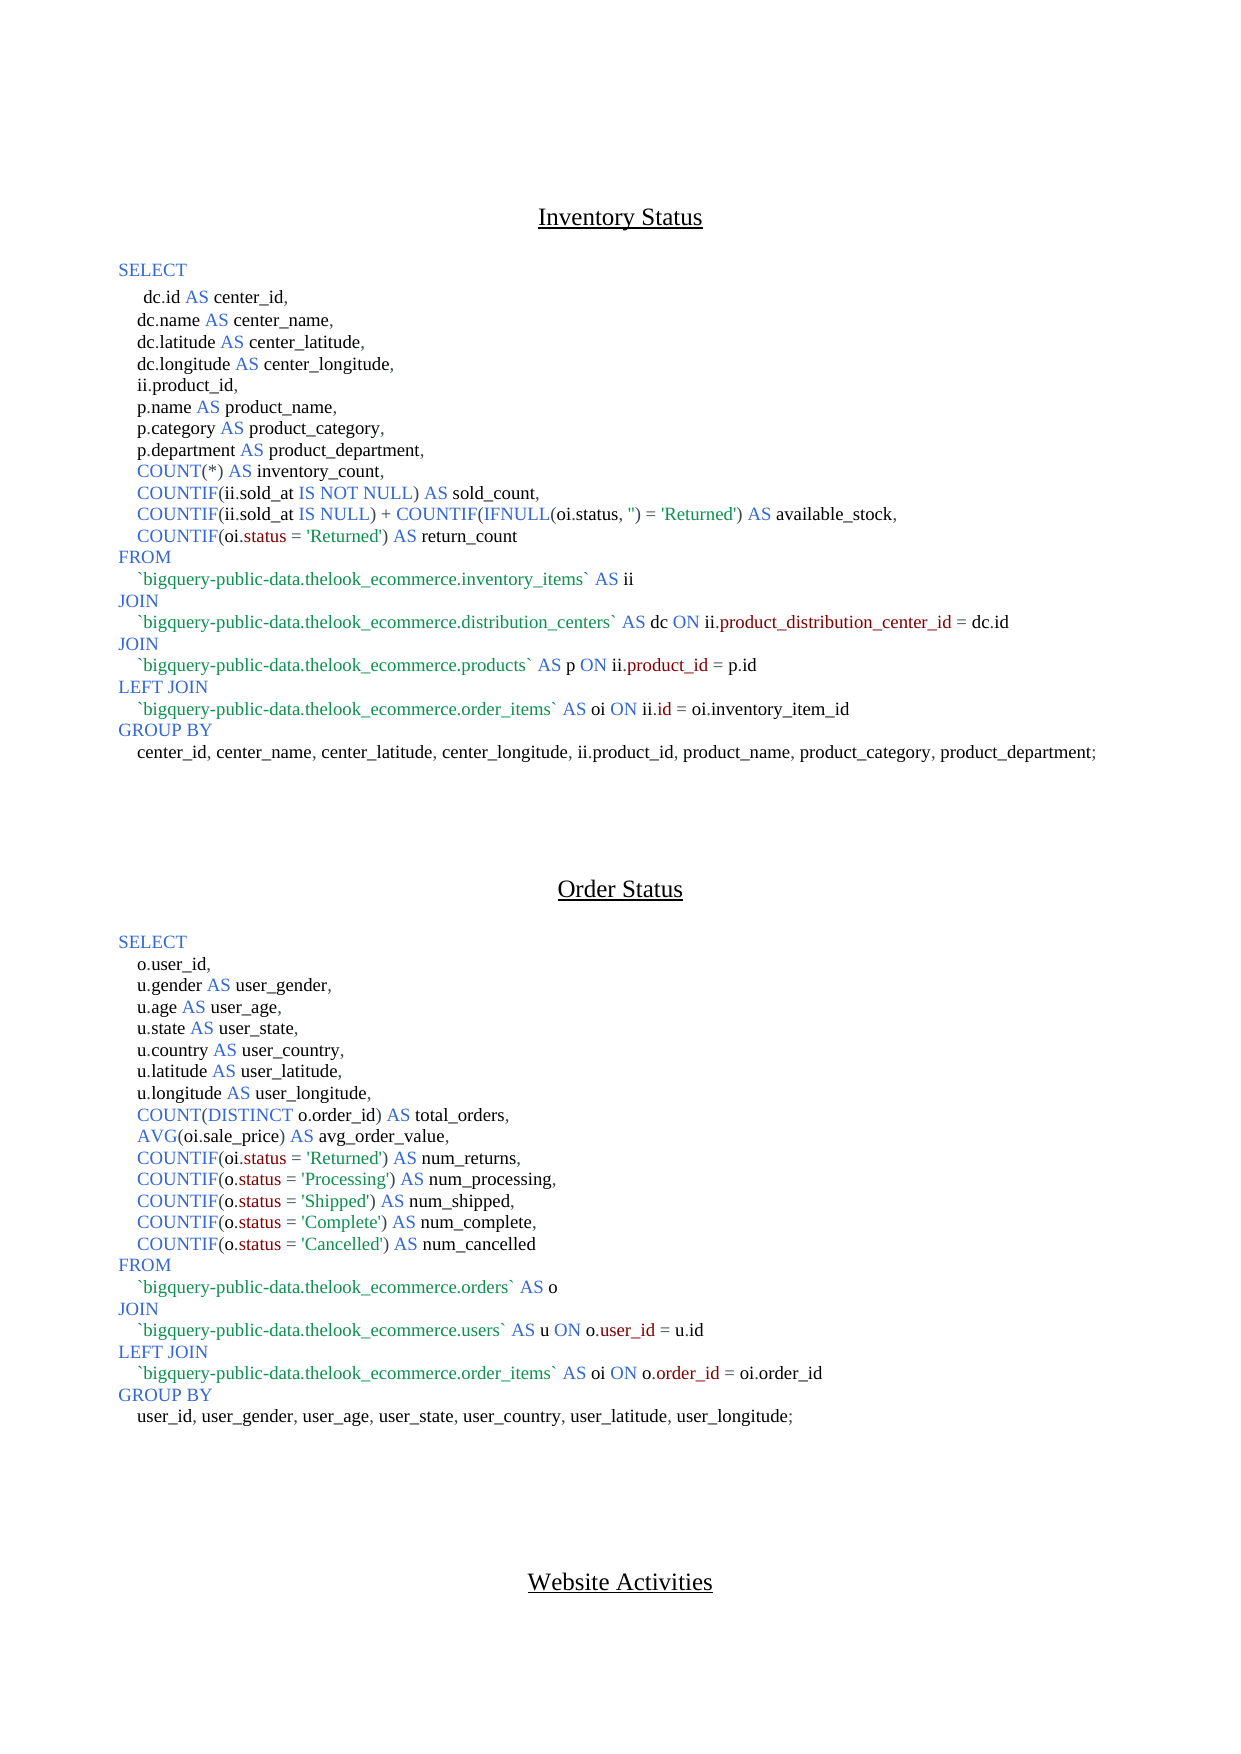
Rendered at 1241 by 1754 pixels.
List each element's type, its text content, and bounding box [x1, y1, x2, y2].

text `bigquery-public-data.thelook_ecommerce.products` AS p ON ii.product_id = p.id [118, 654, 1122, 676]
text u.latitude AS user_latitude, [118, 1060, 1122, 1082]
text SELECT [118, 931, 1122, 952]
text FROM [118, 546, 1122, 568]
text JOIN [118, 633, 1122, 654]
text `bigquery-public-data.thelook_ecommerce.order_items` AS oi ON ii.id = oi.inventory_item_id [118, 697, 1122, 719]
text COUNTIF(o.status = 'Cancelled') AS num_cancelled [118, 1233, 1122, 1254]
text u.gender AS user_gender, [118, 974, 1122, 996]
text SELECT [118, 259, 1122, 281]
text u.country AS user_country, [118, 1039, 1122, 1060]
text dc.latitude AS center_latitude, [118, 331, 1122, 352]
text dc.longitude AS center_longitude, [118, 352, 1122, 374]
text AVG(oi.sale_price) AS avg_order_value, [118, 1125, 1122, 1147]
text `bigquery-public-data.thelook_ecommerce.distribution_centers` AS dc ON ii.product_distribution_center_id = dc.id [118, 611, 1122, 633]
text ii.product_id, [118, 374, 1122, 396]
text p.name AS product_name, [118, 396, 1122, 417]
text COUNTIF(ii.sold_at IS NOT NULL) AS sold_count, [118, 482, 1122, 503]
text JOIN [118, 1297, 1122, 1319]
text COUNT(DISTINCT o.order_id) AS total_orders, [118, 1103, 1122, 1125]
text p.category AS product_category, [118, 417, 1122, 439]
text u.age AS user_age, [118, 996, 1122, 1017]
text COUNTIF(oi.status = 'Returned') AS return_count [118, 525, 1122, 546]
text p.department AS product_department, [118, 439, 1122, 460]
text COUNT(*) AS inventory_count, [118, 460, 1122, 482]
text GROUP BY [118, 719, 1122, 741]
text FROM [118, 1254, 1122, 1276]
text dc.name AS center_name, [118, 309, 1122, 331]
text Website Activities [118, 1567, 1122, 1596]
text LEFT JOIN [118, 1341, 1122, 1362]
text GROUP BY [118, 1384, 1122, 1405]
text dc.id AS center_id, [118, 281, 1122, 309]
text o.user_id, [118, 952, 1122, 974]
text COUNTIF(oi.status = 'Returned') AS num_returns, [118, 1147, 1122, 1168]
text u.longitude AS user_longitude, [118, 1082, 1122, 1103]
text COUNTIF(ii.sold_at IS NULL) + COUNTIF(IFNULL(oi.status, '') = 'Returned') AS available_stock, [118, 503, 1122, 525]
text user_id, user_gender, user_age, user_state, user_country, user_latitude, user_longitude; [118, 1405, 1122, 1427]
text LEFT JOIN [118, 676, 1122, 697]
text Inventory Status [118, 202, 1122, 231]
text COUNTIF(o.status = 'Processing') AS num_processing, [118, 1168, 1122, 1190]
text `bigquery-public-data.thelook_ecommerce.order_items` AS oi ON o.order_id = oi.order_id [118, 1362, 1122, 1384]
text COUNTIF(o.status = 'Complete') AS num_complete, [118, 1211, 1122, 1233]
text `bigquery-public-data.thelook_ecommerce.inventory_items` AS ii [118, 568, 1122, 589]
text COUNTIF(o.status = 'Shipped') AS num_shipped, [118, 1190, 1122, 1211]
text JOIN [118, 589, 1122, 611]
text u.state AS user_state, [118, 1017, 1122, 1039]
text `bigquery-public-data.thelook_ecommerce.users` AS u ON o.user_id = u.id [118, 1319, 1122, 1341]
text Order Status [118, 874, 1122, 903]
text `bigquery-public-data.thelook_ecommerce.orders` AS o [118, 1276, 1122, 1297]
text center_id, center_name, center_latitude, center_longitude, ii.product_id, product_name, product_category, product_department; [118, 741, 1122, 762]
